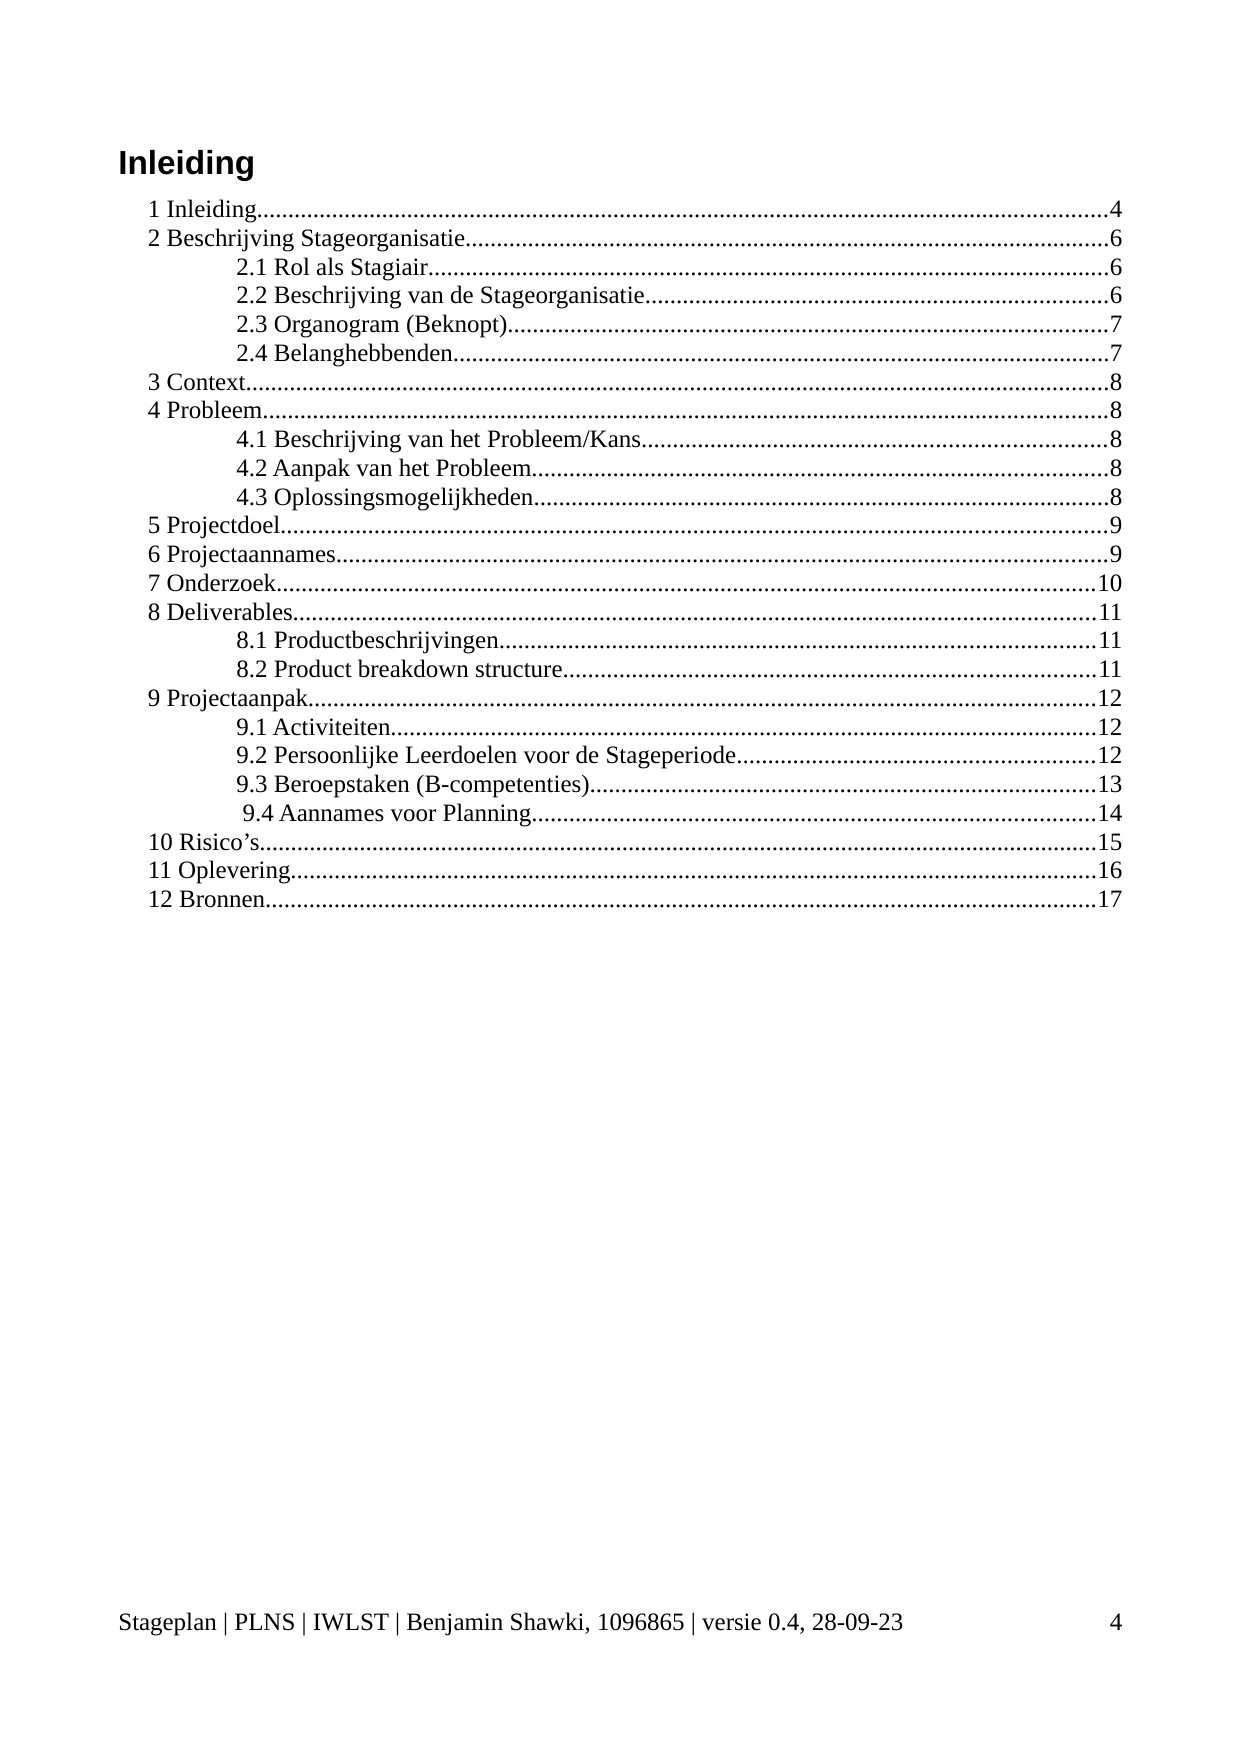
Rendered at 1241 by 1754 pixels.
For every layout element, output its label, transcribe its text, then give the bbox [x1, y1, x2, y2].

text 7 Onderzoek 10 [148, 568, 1122, 597]
text 8.1 Productbeschrijvingen 11 [236, 625, 1122, 654]
text 4.1 Beschrijving van het Probleem/Kans 8 [236, 424, 1122, 453]
text 1 Inleiding 4 [148, 194, 1122, 223]
text 9.2 Persoonlijke Leerdoelen voor de Stageperiode 12 [236, 740, 1122, 769]
text 2.4 Belanghebbenden 7 [236, 338, 1122, 367]
text 8.2 Product breakdown structure 11 [236, 654, 1122, 683]
text 2.3 Organogram (Beknopt) 7 [236, 309, 1122, 338]
text 3 Context 8 [148, 367, 1122, 395]
text 11 Oplevering 16 [148, 855, 1122, 884]
text 4 Probleem 8 [148, 395, 1122, 424]
text 9.3 Beroepstaken (B-competenties) 13 [236, 769, 1122, 798]
text 4.2 Aanpak van het Probleem 8 [236, 453, 1122, 482]
text 2.1 Rol als Stagiair 6 [236, 252, 1122, 280]
text 6 Projectaannames 9 [148, 539, 1122, 568]
text 9.4 Aannames voor Planning 14 [236, 798, 1122, 827]
text 2.2 Beschrijving van de Stageorganisatie 6 [236, 280, 1122, 309]
text 2 Beschrijving Stageorganisatie 6 [148, 223, 1122, 252]
text 10 Risico’s 15 [148, 827, 1122, 855]
text 9 Projectaanpak 12 [148, 683, 1122, 712]
text 8 Deliverables 11 [148, 597, 1122, 625]
text 5 Projectdoel 9 [148, 510, 1122, 539]
text 4.3 Oplossingsmogelijkheden 8 [236, 482, 1122, 510]
subtitle Inleiding [118, 143, 1122, 182]
text 9.1 Activiteiten 12 [236, 712, 1122, 740]
text 12 Bronnen 17 [148, 884, 1122, 913]
